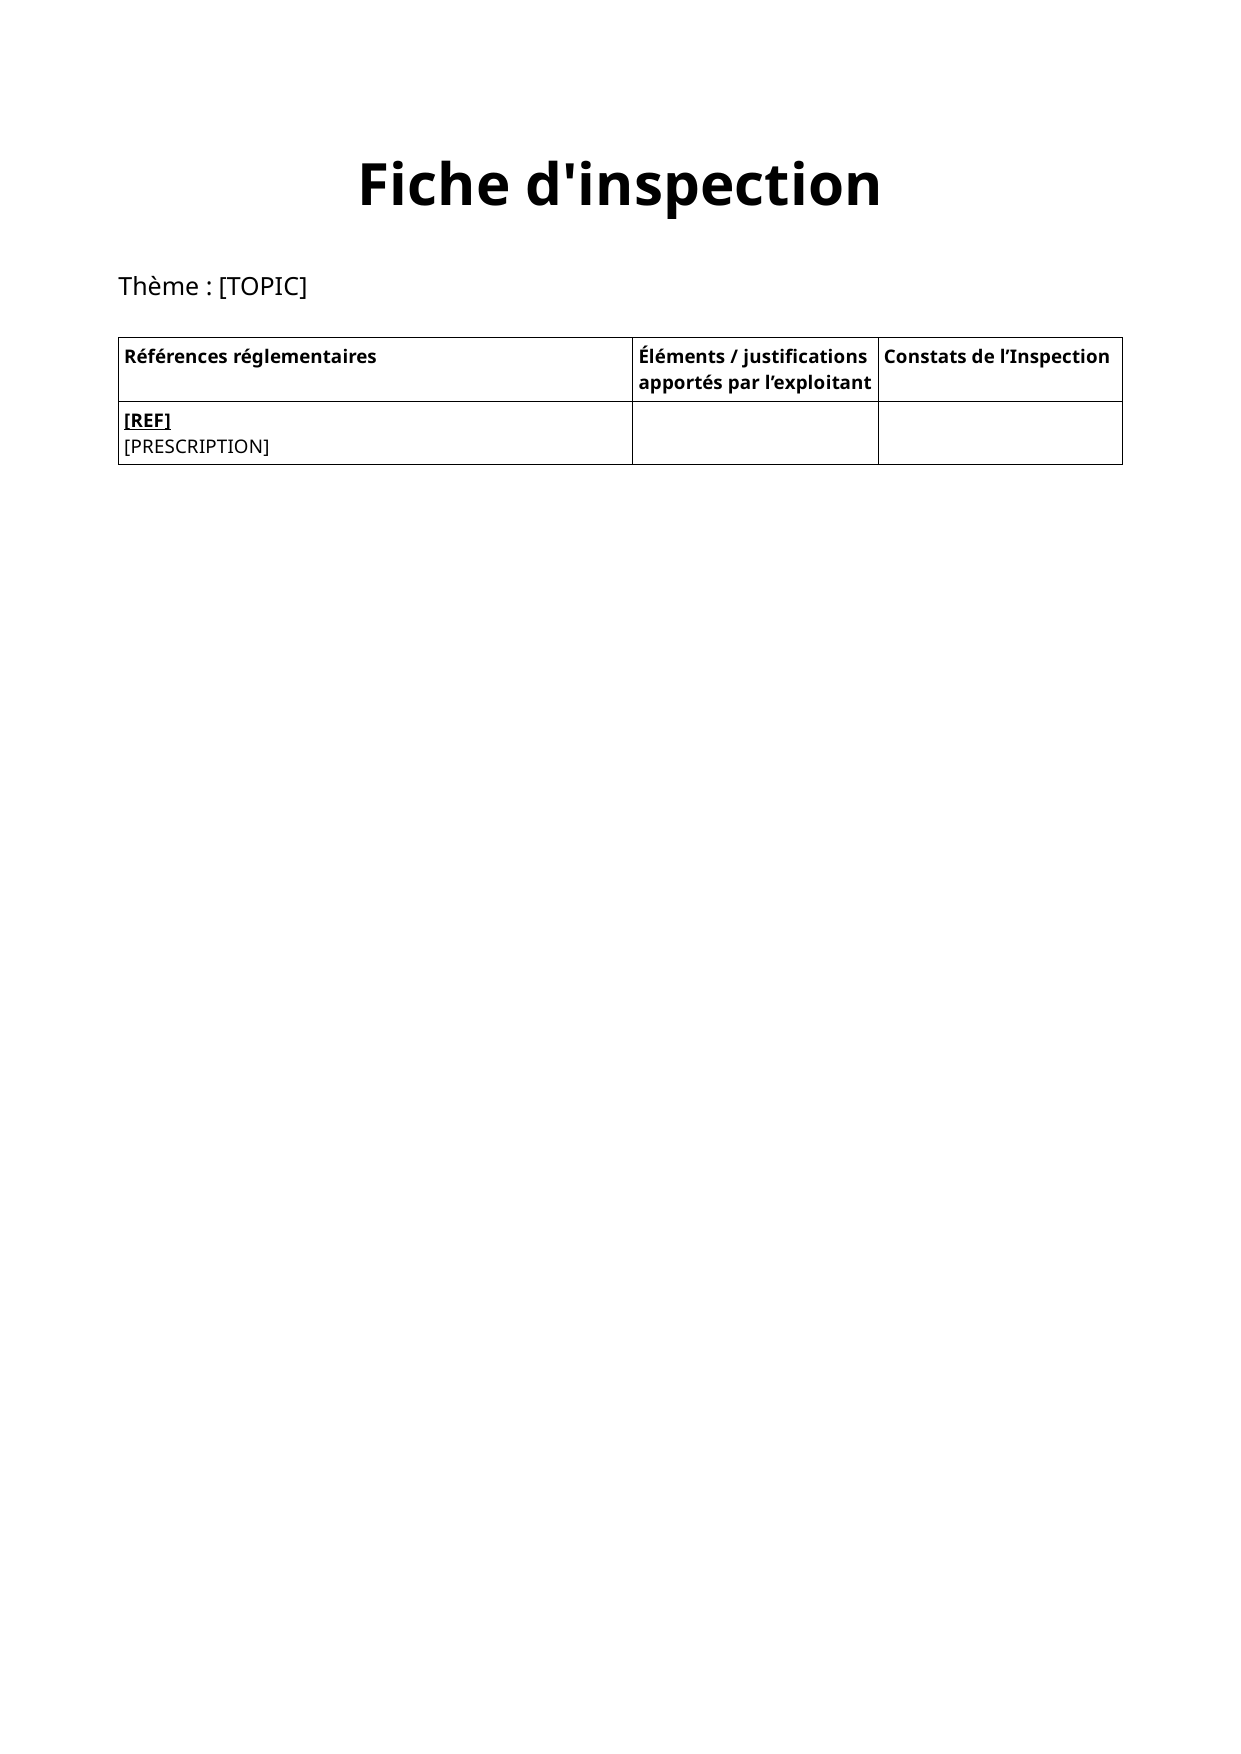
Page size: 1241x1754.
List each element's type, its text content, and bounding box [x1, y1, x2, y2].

table_cell [633, 402, 878, 464]
table_cell [REF] [PRESCRIPTION] [119, 402, 632, 464]
table_header Références réglementaires [119, 338, 632, 401]
title Fiche d'inspection [118, 143, 1122, 223]
table_header Constats de l’Inspection [879, 338, 1122, 401]
text Thème : [TOPIC] [118, 269, 1122, 303]
table_header Éléments / justifications apportés par l’exploitant [633, 338, 878, 401]
table_cell [879, 402, 1122, 464]
